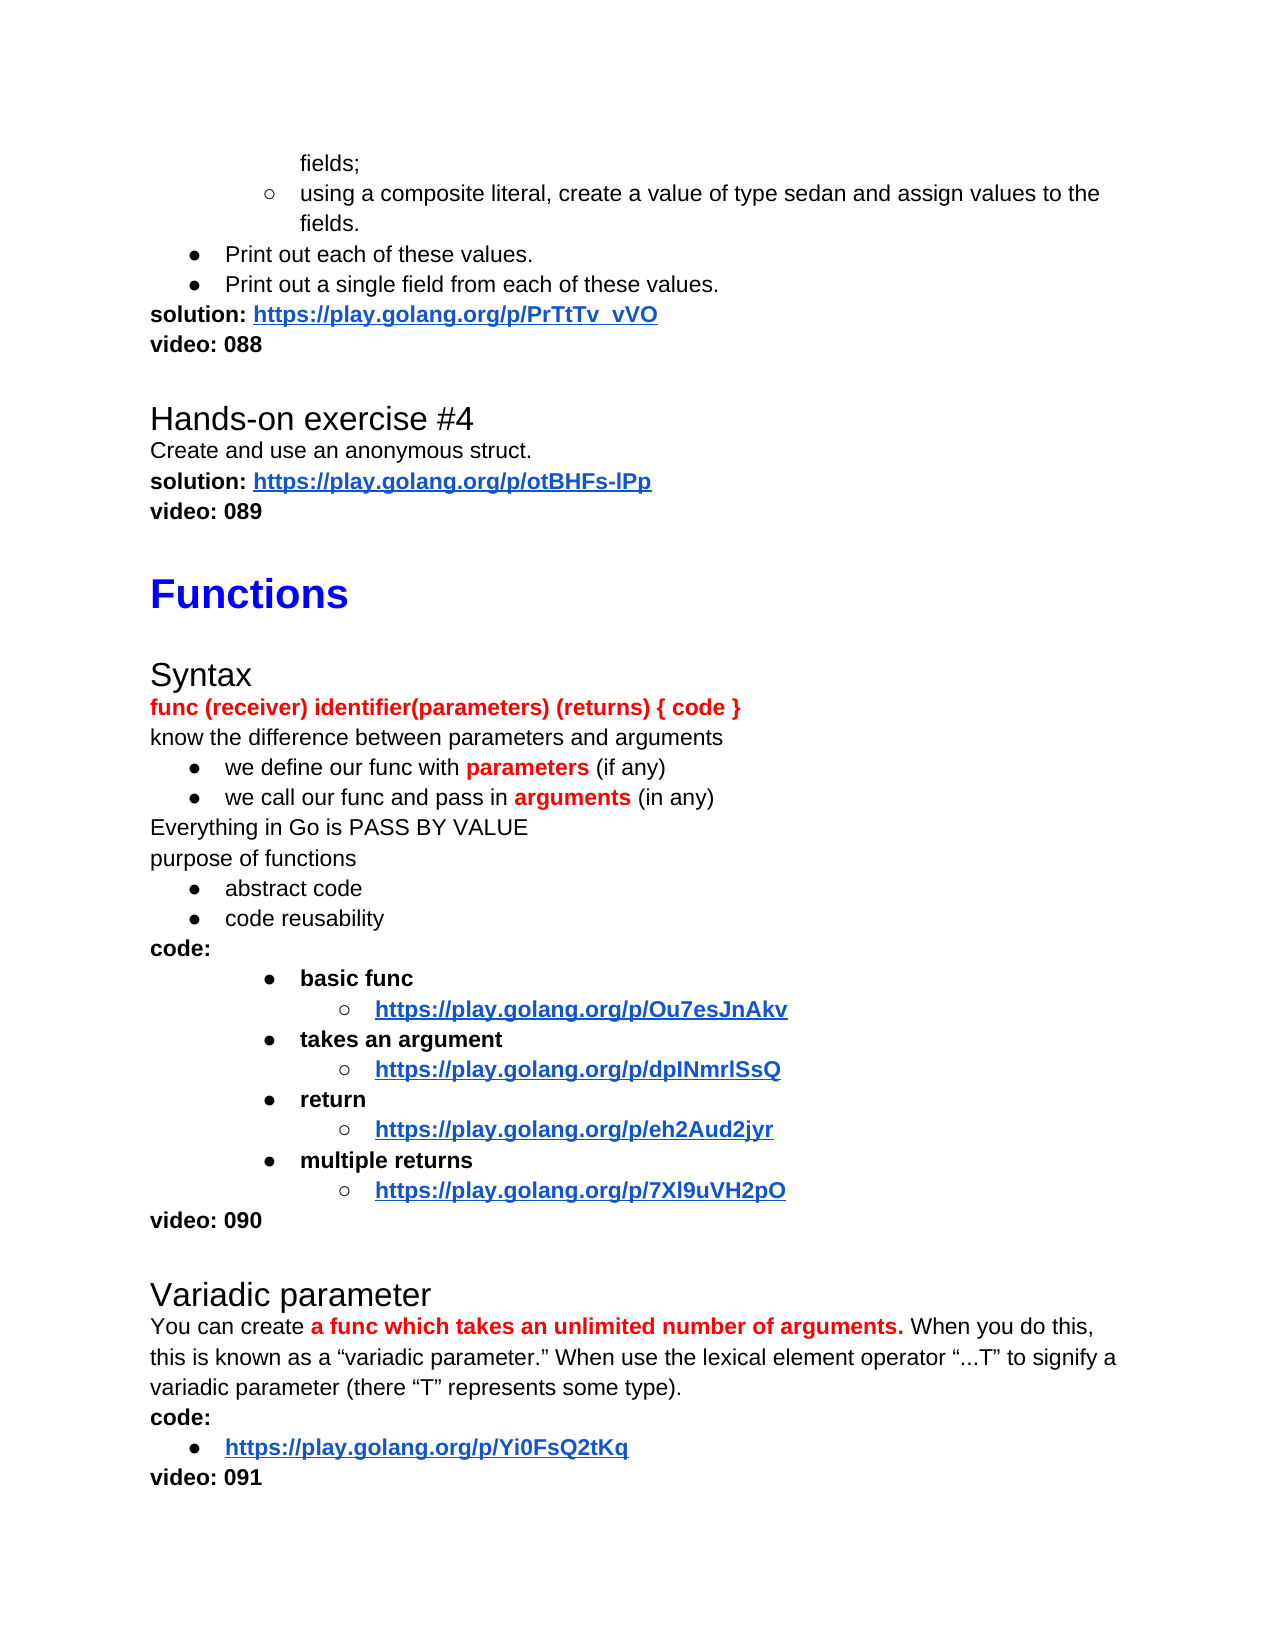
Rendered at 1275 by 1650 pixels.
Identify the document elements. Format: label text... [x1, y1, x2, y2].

list fields; [262, 150, 1125, 176]
text solution: https://play.golang.org/p/PrTtTv_vVO [150, 301, 1125, 327]
subtitle Functions [150, 570, 1125, 618]
text video: 091 [150, 1464, 1125, 1491]
list basic func [262, 965, 1125, 992]
text purpose of functions [150, 844, 1125, 871]
subtitle Hands-on exercise #4 [150, 399, 1125, 437]
subtitle Variadic parameter [150, 1275, 1125, 1313]
text Everything in Go is PASS BY VALUE [150, 814, 1125, 841]
text You can create a func which takes an unlimited number of arguments. When you do this, this is known as a “variadic parameter.” When use the lexical element operator “...T” to signify a variadic parameter (there “T” represents some type). [150, 1313, 1125, 1400]
text video: 089 [150, 498, 1125, 524]
list return [262, 1086, 1125, 1113]
text solution: https://play.golang.org/p/otBHFs-lPp [150, 468, 1125, 494]
list code reusability [187, 905, 1125, 931]
text know the difference between parameters and arguments [150, 724, 1125, 750]
list Print out a single field from each of these values. [187, 271, 1125, 297]
subtitle Syntax [150, 655, 1125, 693]
list abstract code [187, 875, 1125, 901]
text func (receiver) identifier(parameters) (returns) { code } [150, 693, 1125, 720]
list https://play.golang.org/p/Ou7esJnAkv [337, 996, 1125, 1022]
list we define our func with parameters (if any) [187, 754, 1125, 780]
text video: 088 [150, 331, 1125, 358]
list Print out each of these values. [187, 241, 1125, 267]
list using a composite literal, create a value of type sedan and assign values to the fields. [262, 180, 1125, 237]
list https://play.golang.org/p/eh2Aud2jyr [337, 1116, 1125, 1143]
text video: 090 [150, 1207, 1125, 1233]
list multiple returns [262, 1147, 1125, 1173]
list https://play.golang.org/p/dpINmrlSsQ [337, 1056, 1125, 1082]
list takes an argument [262, 1026, 1125, 1052]
text code: [150, 935, 1125, 962]
text code: [150, 1404, 1125, 1430]
list https://play.golang.org/p/Yi0FsQ2tKq [187, 1434, 1125, 1460]
list https://play.golang.org/p/7Xl9uVH2pO [337, 1177, 1125, 1203]
text Create and use an anonymous struct. [150, 437, 1125, 464]
list we call our func and pass in arguments (in any) [187, 784, 1125, 811]
